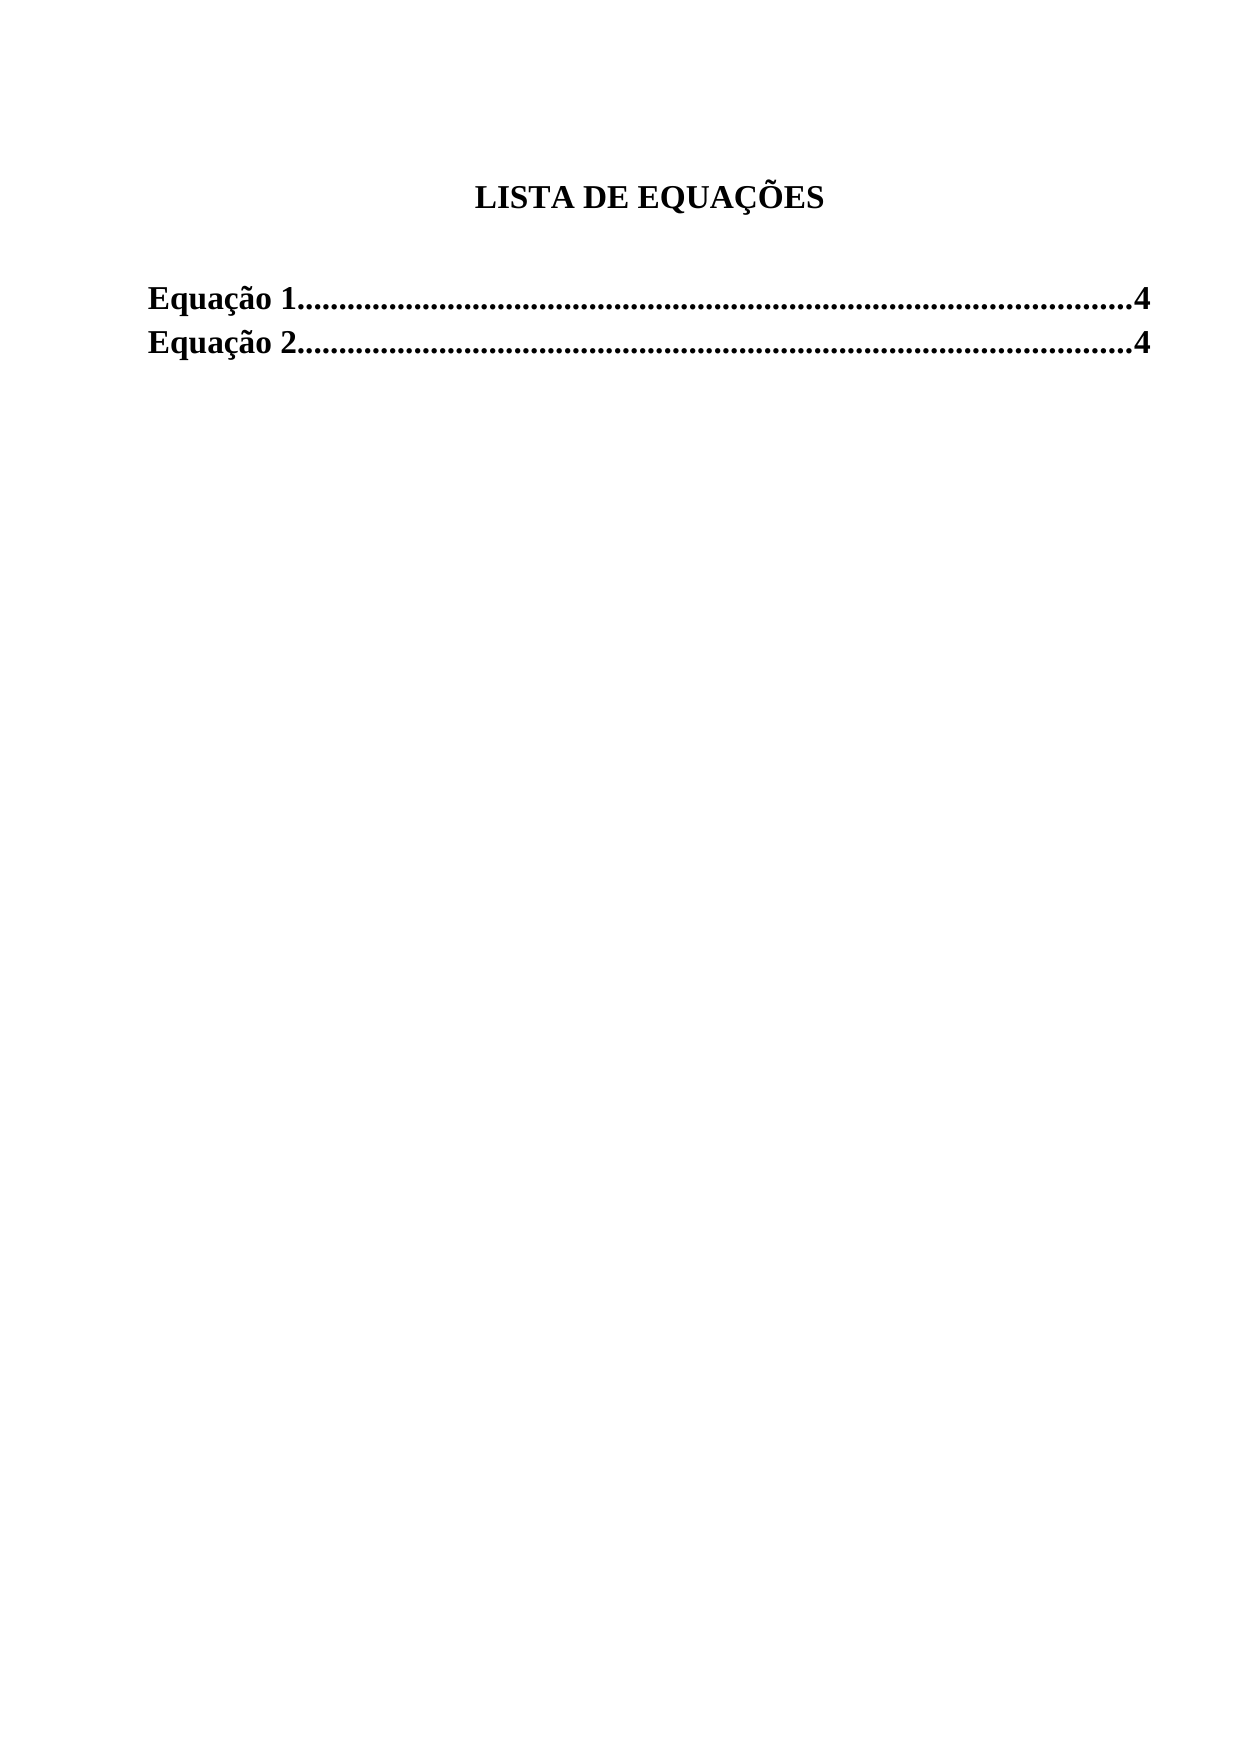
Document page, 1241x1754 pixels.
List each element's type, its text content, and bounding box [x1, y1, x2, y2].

list LISTA DE EQUAÇÕES [148, 177, 1152, 216]
text Equação 2 4 [148, 323, 1152, 361]
text Equação 1 4 [148, 278, 1152, 316]
